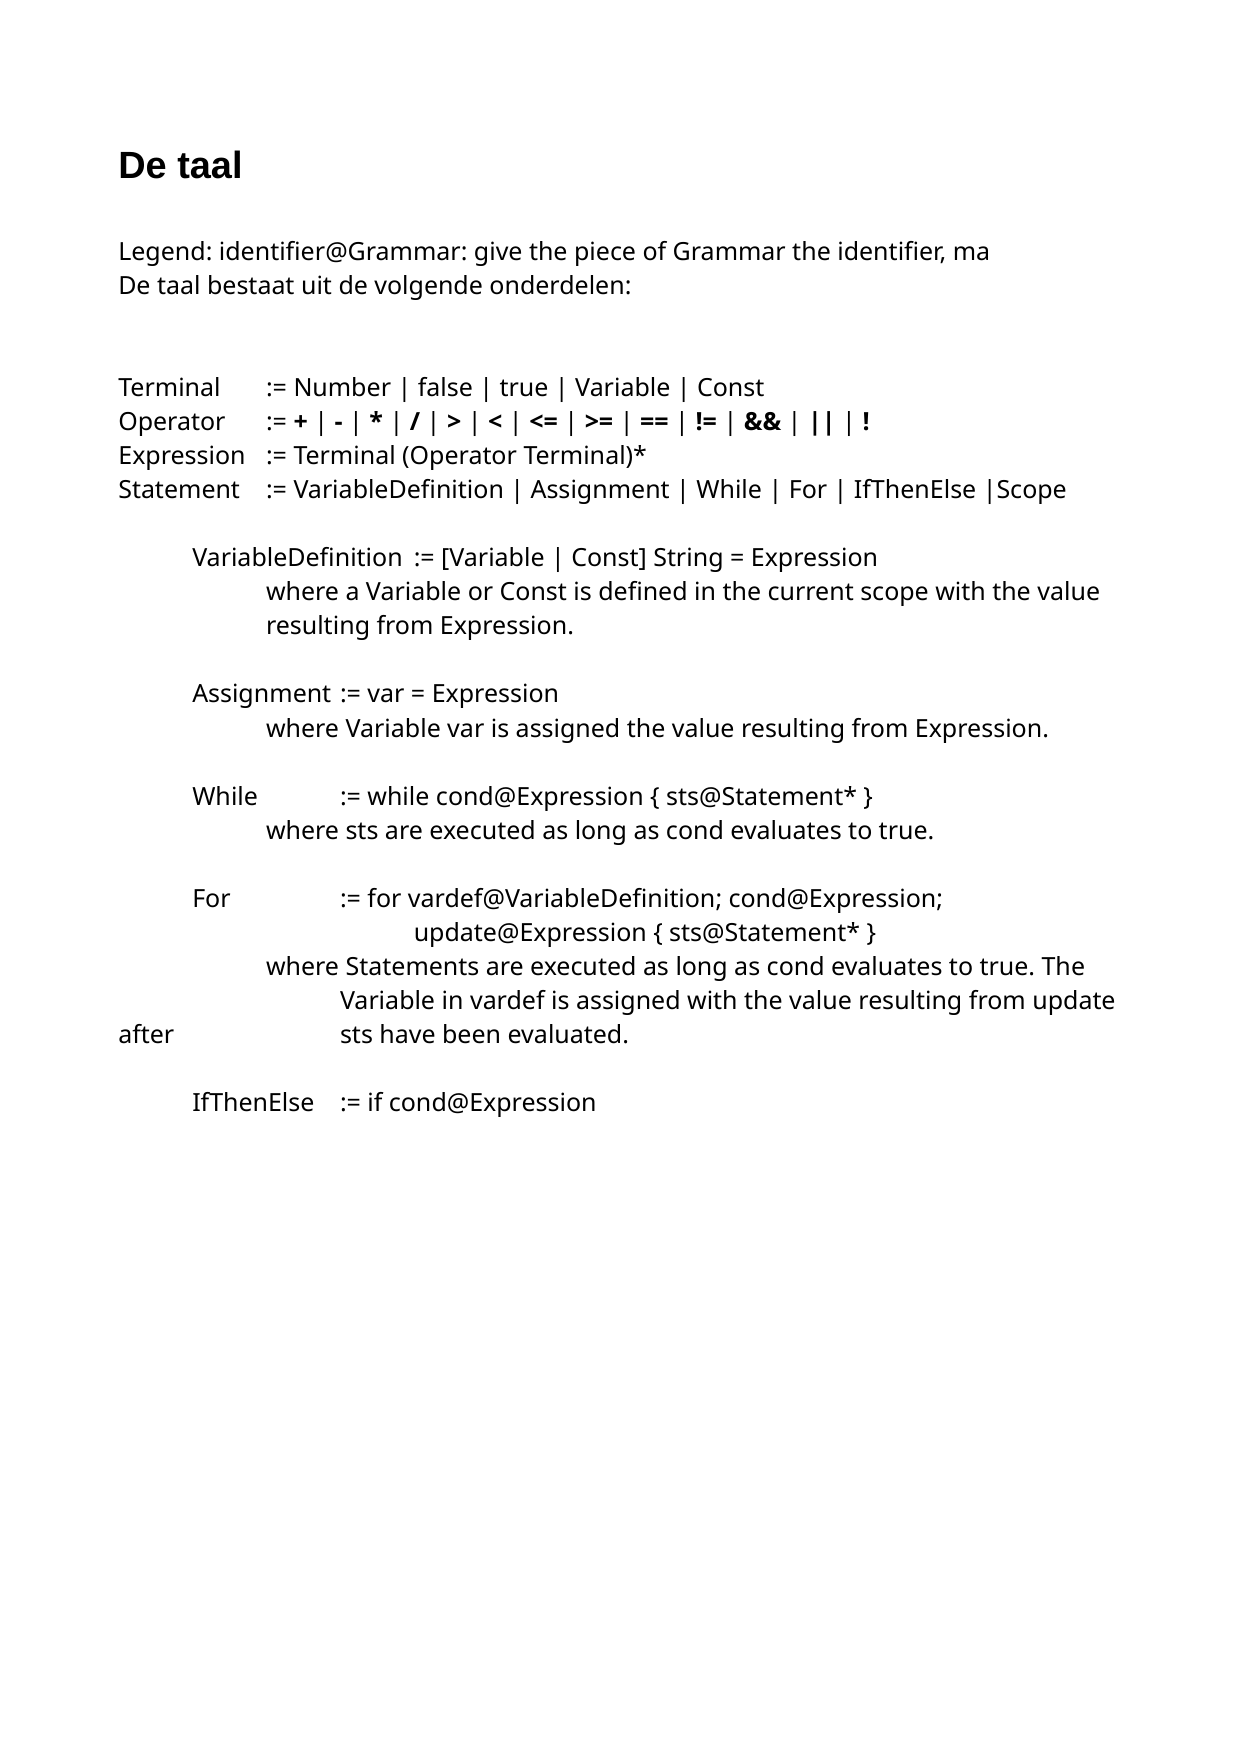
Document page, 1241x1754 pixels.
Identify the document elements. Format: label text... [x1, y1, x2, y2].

text Terminal := Number | false | true | Variable | Const [118, 369, 1122, 404]
text IfThenElse := if cond@Expression [118, 1085, 1122, 1119]
subtitle De taal [118, 143, 1122, 187]
text where Statements are executed as long as cond evaluates to true. The Variable in vardef is assigned with the value resulting from update after sts have been evaluated. [118, 949, 1122, 1051]
text Assignment := var = Expression [118, 676, 1122, 710]
text Legend: identifier@Grammar: give the piece of Grammar the identifier, ma [118, 233, 1122, 267]
text resulting from Expression. [118, 608, 1122, 642]
text De taal bestaat uit de volgende onderdelen: [118, 267, 1122, 301]
text where a Variable or Const is defined in the current scope with the value [118, 574, 1122, 608]
text Statement := VariableDefinition | Assignment | While | For | IfThenElse |Scope [118, 472, 1122, 506]
text While := while cond@Expression { sts@Statement* } [118, 778, 1122, 812]
text For := for vardef@VariableDefinition; cond@Expression; update@Expression { sts@Statement* } [118, 881, 1122, 949]
text Expression := Terminal (Operator Terminal)* [118, 438, 1122, 472]
text Operator := + | - | * | / | > | < | <= | >= | == | != | && | || | ! [118, 404, 1122, 438]
text where Variable var is assigned the value resulting from Expression. [118, 710, 1122, 744]
text where sts are executed as long as cond evaluates to true. [118, 812, 1122, 846]
text VariableDefinition := [Variable | Const] String = Expression [118, 540, 1122, 574]
